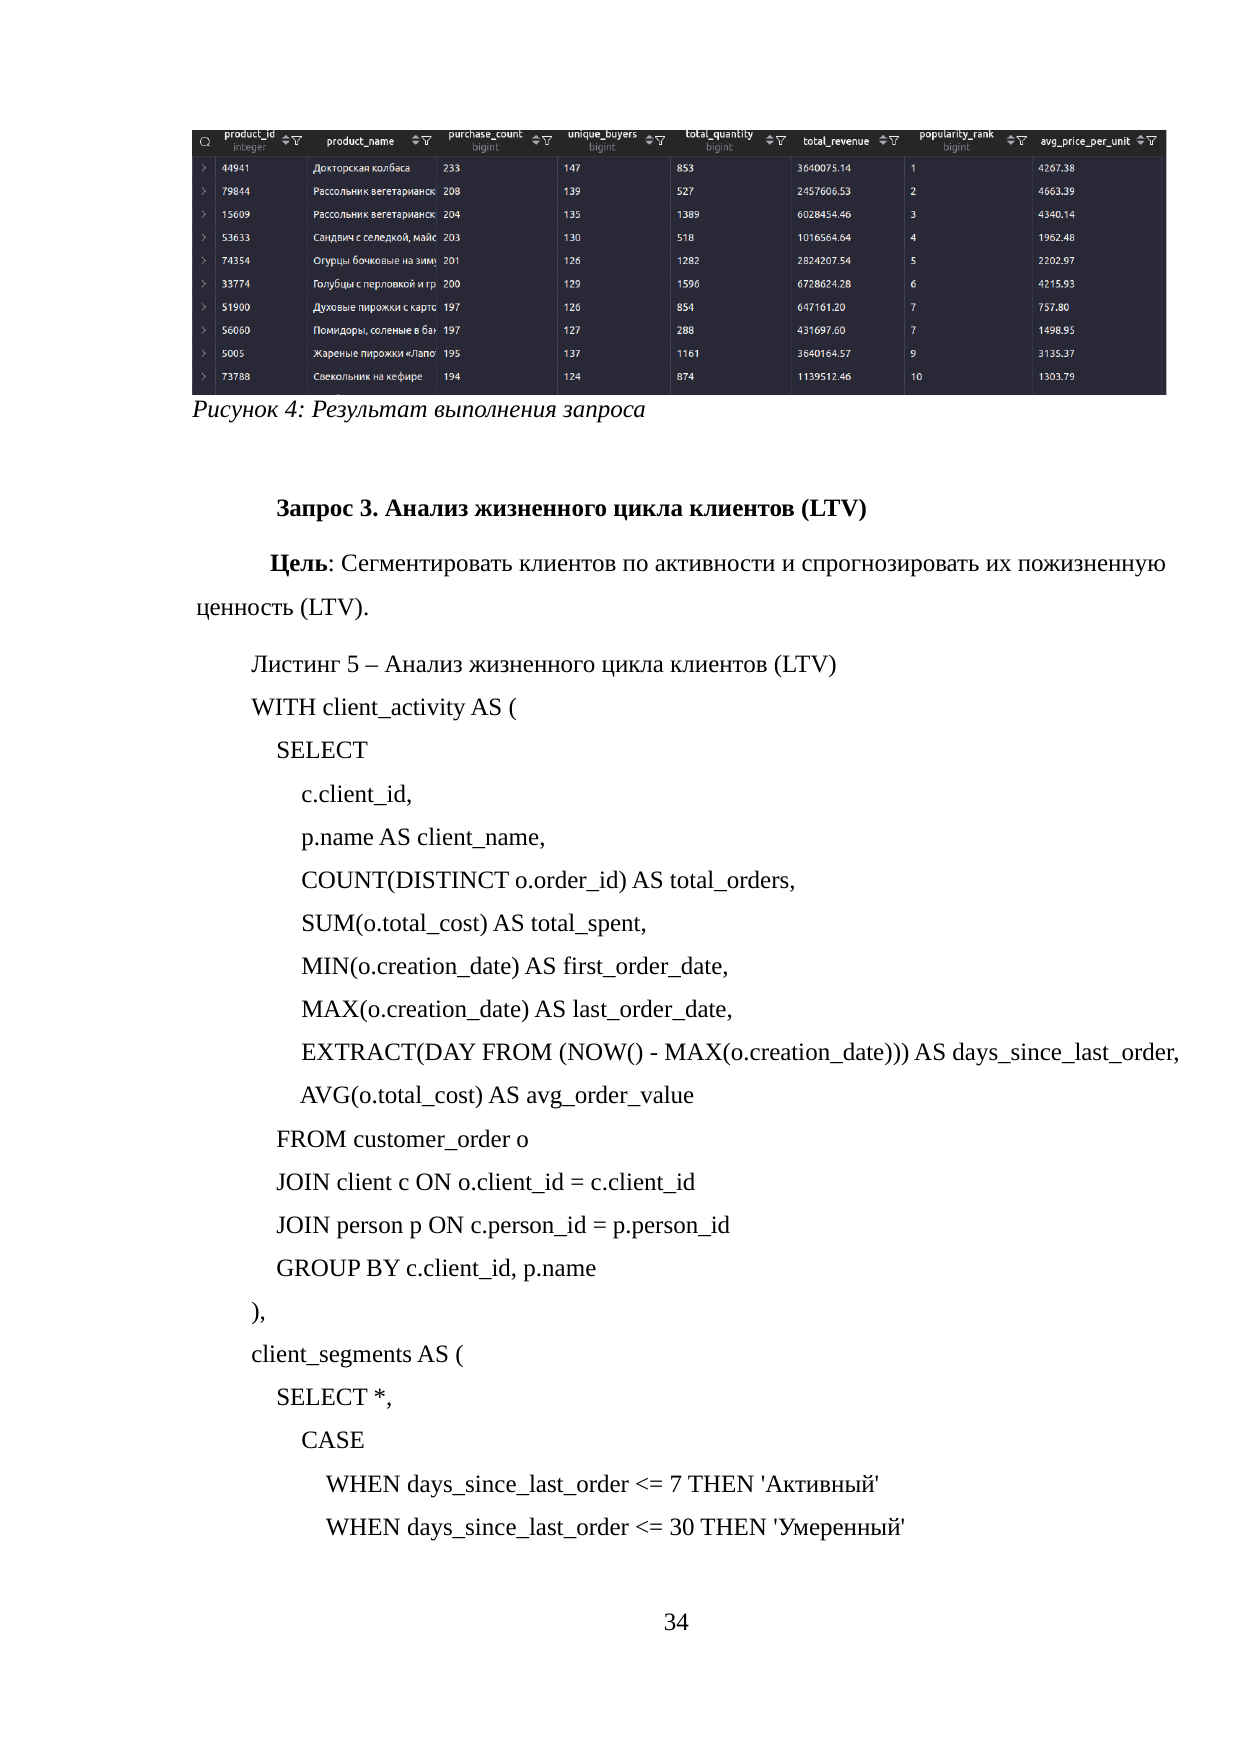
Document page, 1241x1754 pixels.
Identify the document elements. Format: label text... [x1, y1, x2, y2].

text WHEN days_since_last_order <= 7 THEN 'Активный' [177, 1469, 1181, 1497]
text client_segments AS ( [177, 1339, 1181, 1368]
text FROM customer_order o [177, 1124, 1181, 1152]
text JOIN client c ON o.client_id = c.client_id [177, 1167, 1181, 1196]
text MIN(o.creation_date) AS first_order_date, [177, 951, 1181, 980]
text MAX(o.creation_date) AS last_order_date, [177, 994, 1181, 1023]
text ), [177, 1296, 1181, 1325]
text AVG(o.total_cost) AS avg_order_value [177, 1081, 1181, 1109]
text Цель: Сегментировать клиентов по активности и спрогнозировать их пожизненную ценность (LTV). [196, 548, 1181, 620]
subtitle Запрос 3. Анализ жизненного цикла клиентов (LTV) [202, 493, 1181, 522]
text WITH client_activity AS ( [177, 692, 1181, 721]
text CASE [177, 1426, 1181, 1454]
text SELECT [177, 736, 1181, 764]
text c.client_id, [177, 779, 1181, 807]
picture [192, 130, 1167, 395]
text GROUP BY c.client_id, p.name [177, 1253, 1181, 1282]
text SUM(o.total_cost) AS total_spent, [177, 908, 1181, 937]
text Листинг 5 – Анализ жизненного цикла клиентов (LTV) [177, 649, 1181, 678]
text COUNT(DISTINCT o.order_id) AS total_orders, [177, 865, 1181, 894]
text JOIN person p ON c.person_id = p.person_id [177, 1210, 1181, 1239]
text EXTRACT(DAY FROM (NOW() - MAX(o.creation_date))) AS days_since_last_order, [177, 1037, 1181, 1066]
text WHEN days_since_last_order <= 30 THEN 'Умеренный' [177, 1512, 1181, 1541]
text Рисунок 4: Результат выполнения запроса [192, 395, 1166, 423]
text p.name AS client_name, [177, 822, 1181, 851]
text SELECT *, [177, 1382, 1181, 1411]
